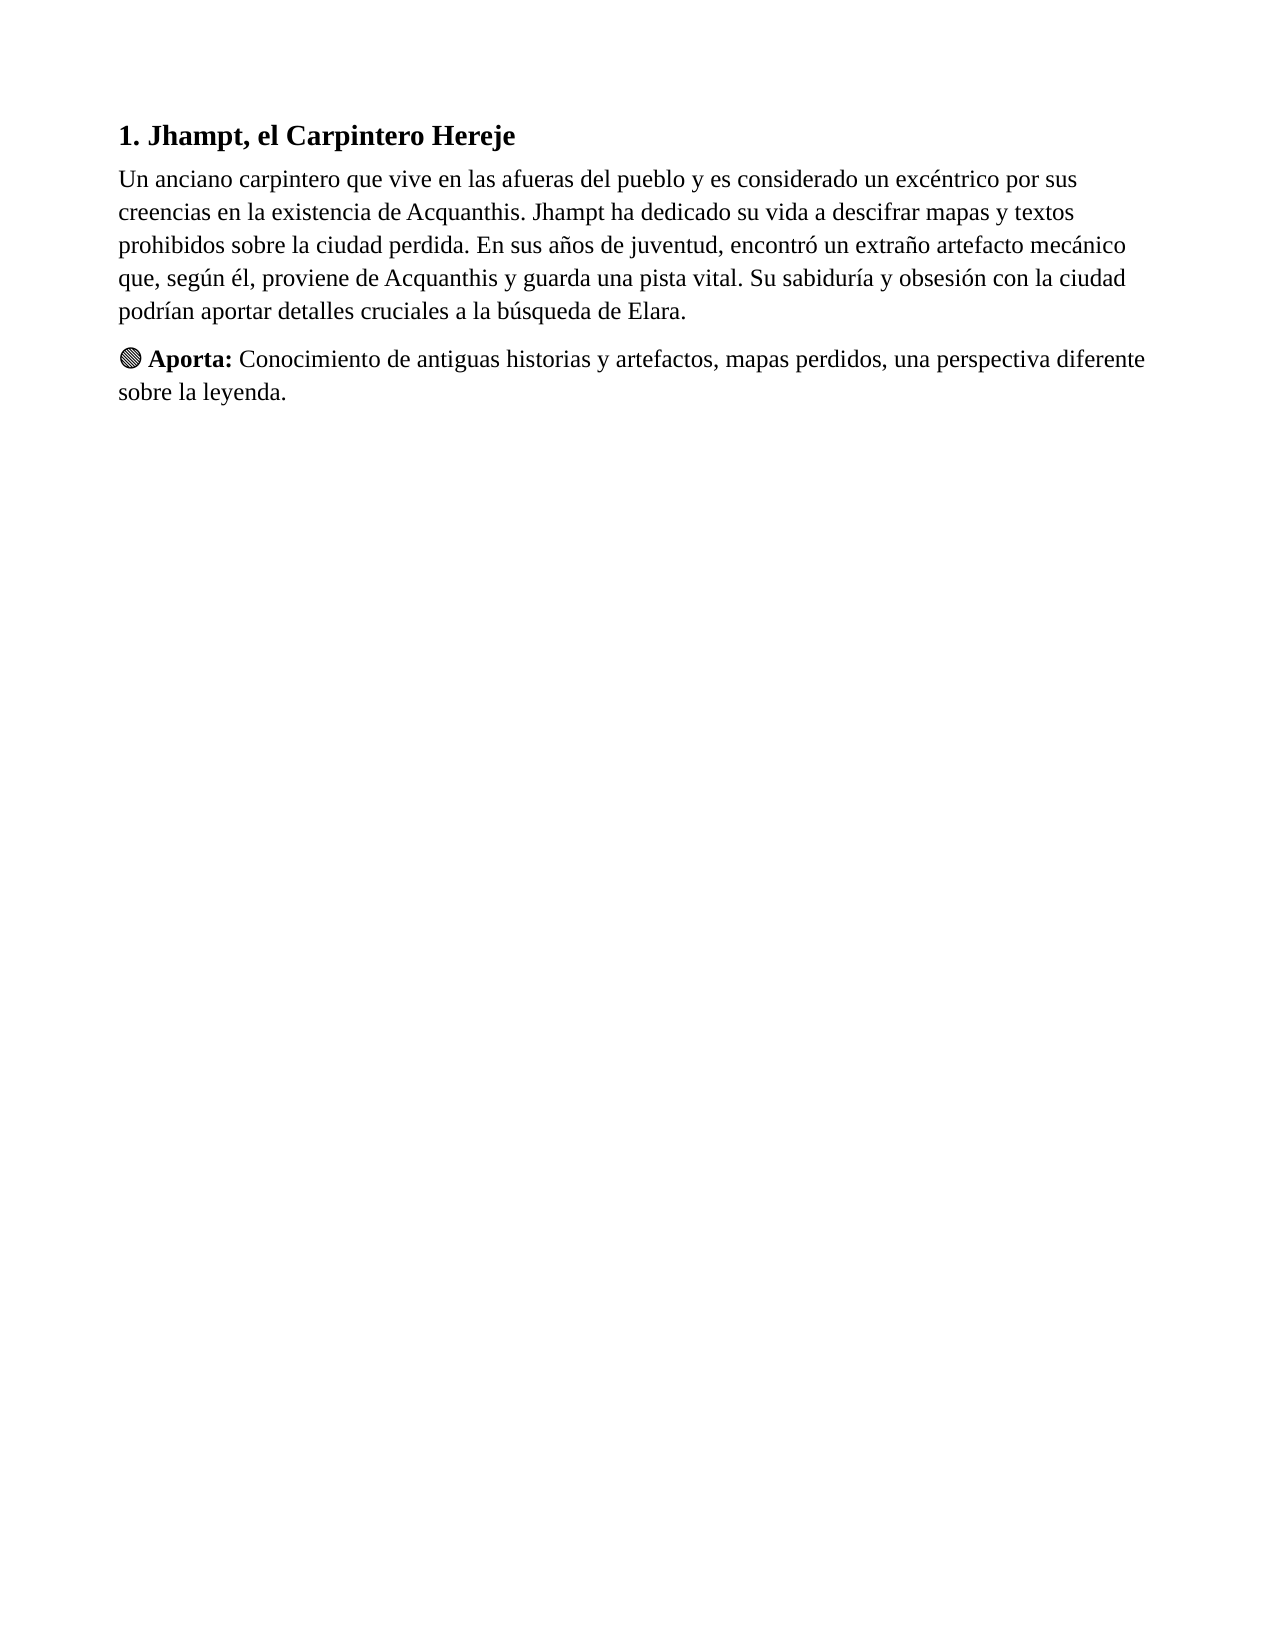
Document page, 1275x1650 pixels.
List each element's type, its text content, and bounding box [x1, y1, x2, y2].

text Un anciano carpintero que vive en las afueras del pueblo y es considerado un excéntrico por sus creencias en la existencia de Acquanthis. Jhampt ha dedicado su vida a descifrar mapas y textos prohibidos sobre la ciudad perdida. En sus años de juventud, encontró un extraño artefacto mecánico que, según él, proviene de Acquanthis y guarda una pista vital. Su sabiduría y obsesión con la ciudad podrían aportar detalles cruciales a la búsqueda de Elara. [118, 164, 1157, 325]
subtitle 1. Jhampt, el Carpintero Hereje [118, 118, 1157, 152]
text 🟢 Aporta: Conocimiento de antiguas historias y artefactos, mapas perdidos, una perspectiva diferente sobre la leyenda. [118, 344, 1157, 406]
